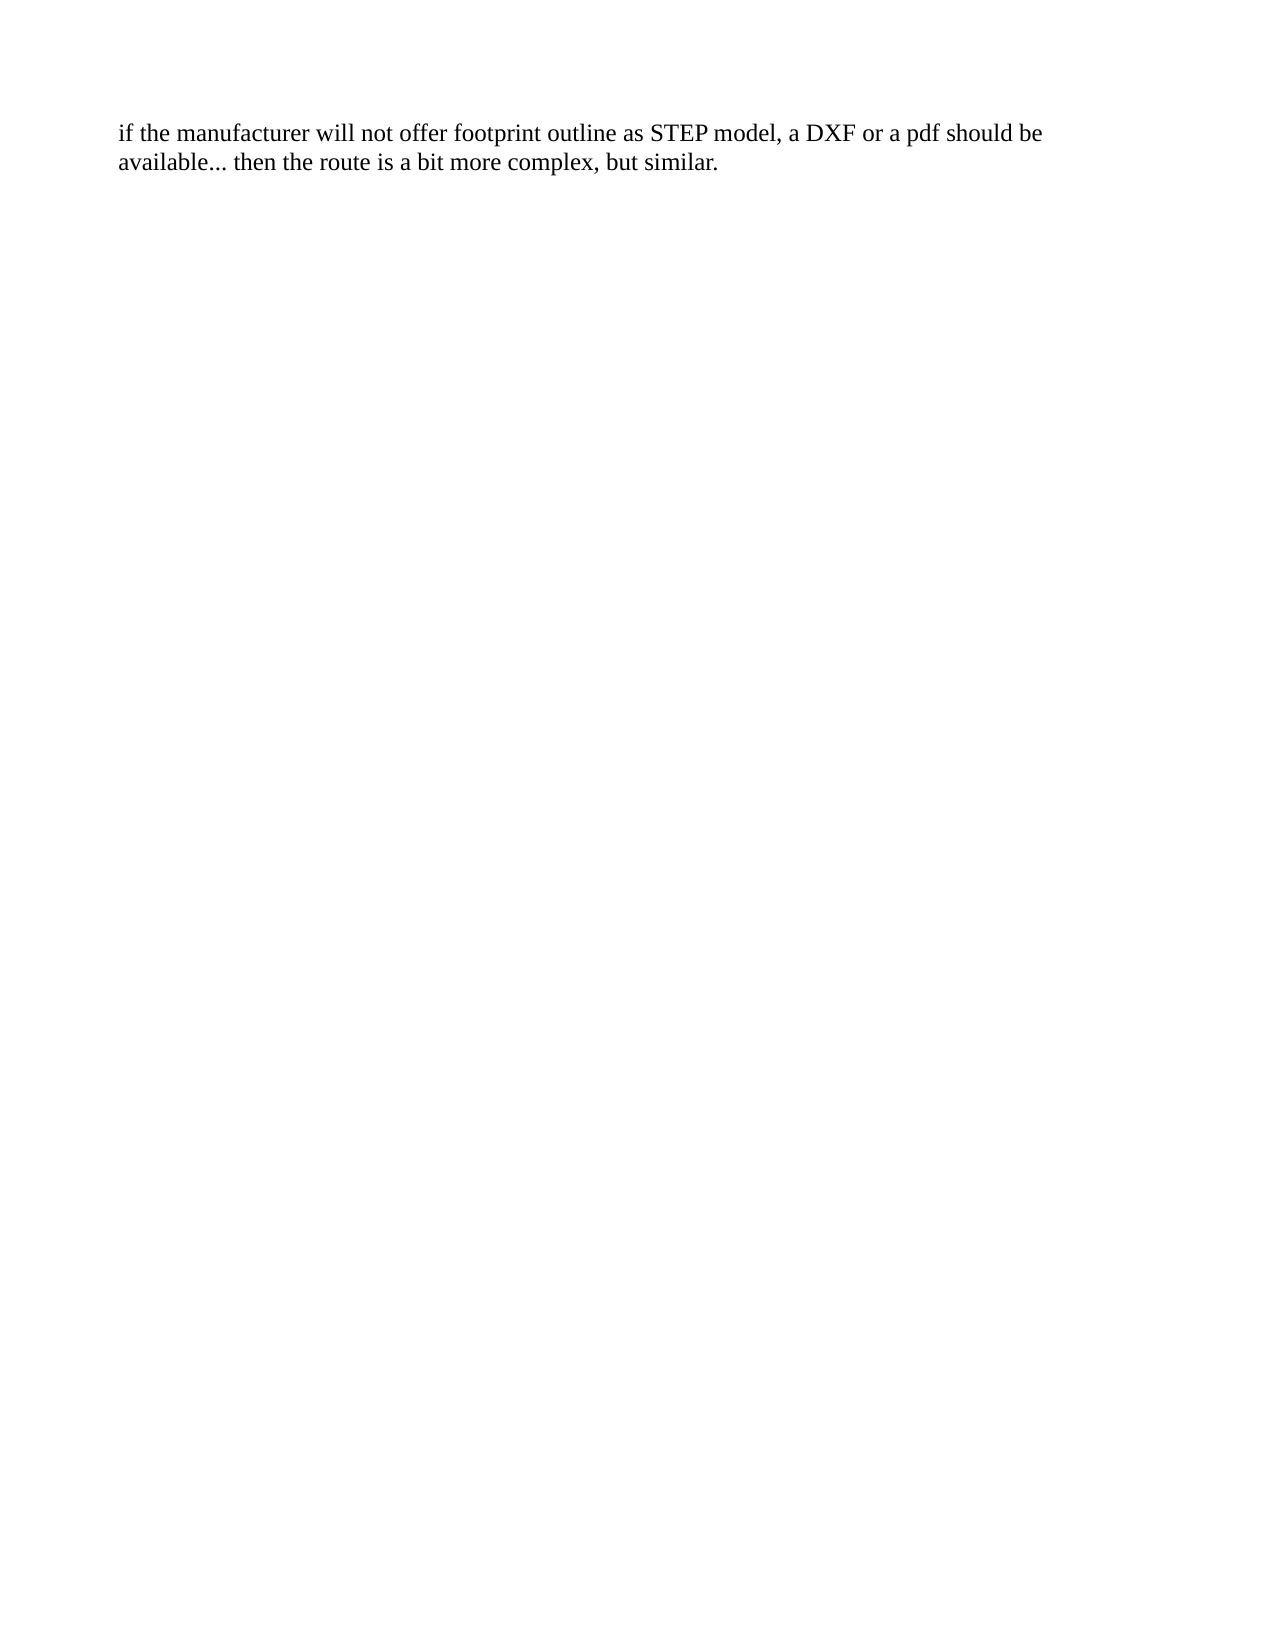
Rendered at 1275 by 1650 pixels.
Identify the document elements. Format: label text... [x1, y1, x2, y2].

text if the manufacturer will not offer footprint outline as STEP model, a DXF or a pdf should be available... then the route is a bit more complex, but similar. [118, 118, 1157, 176]
